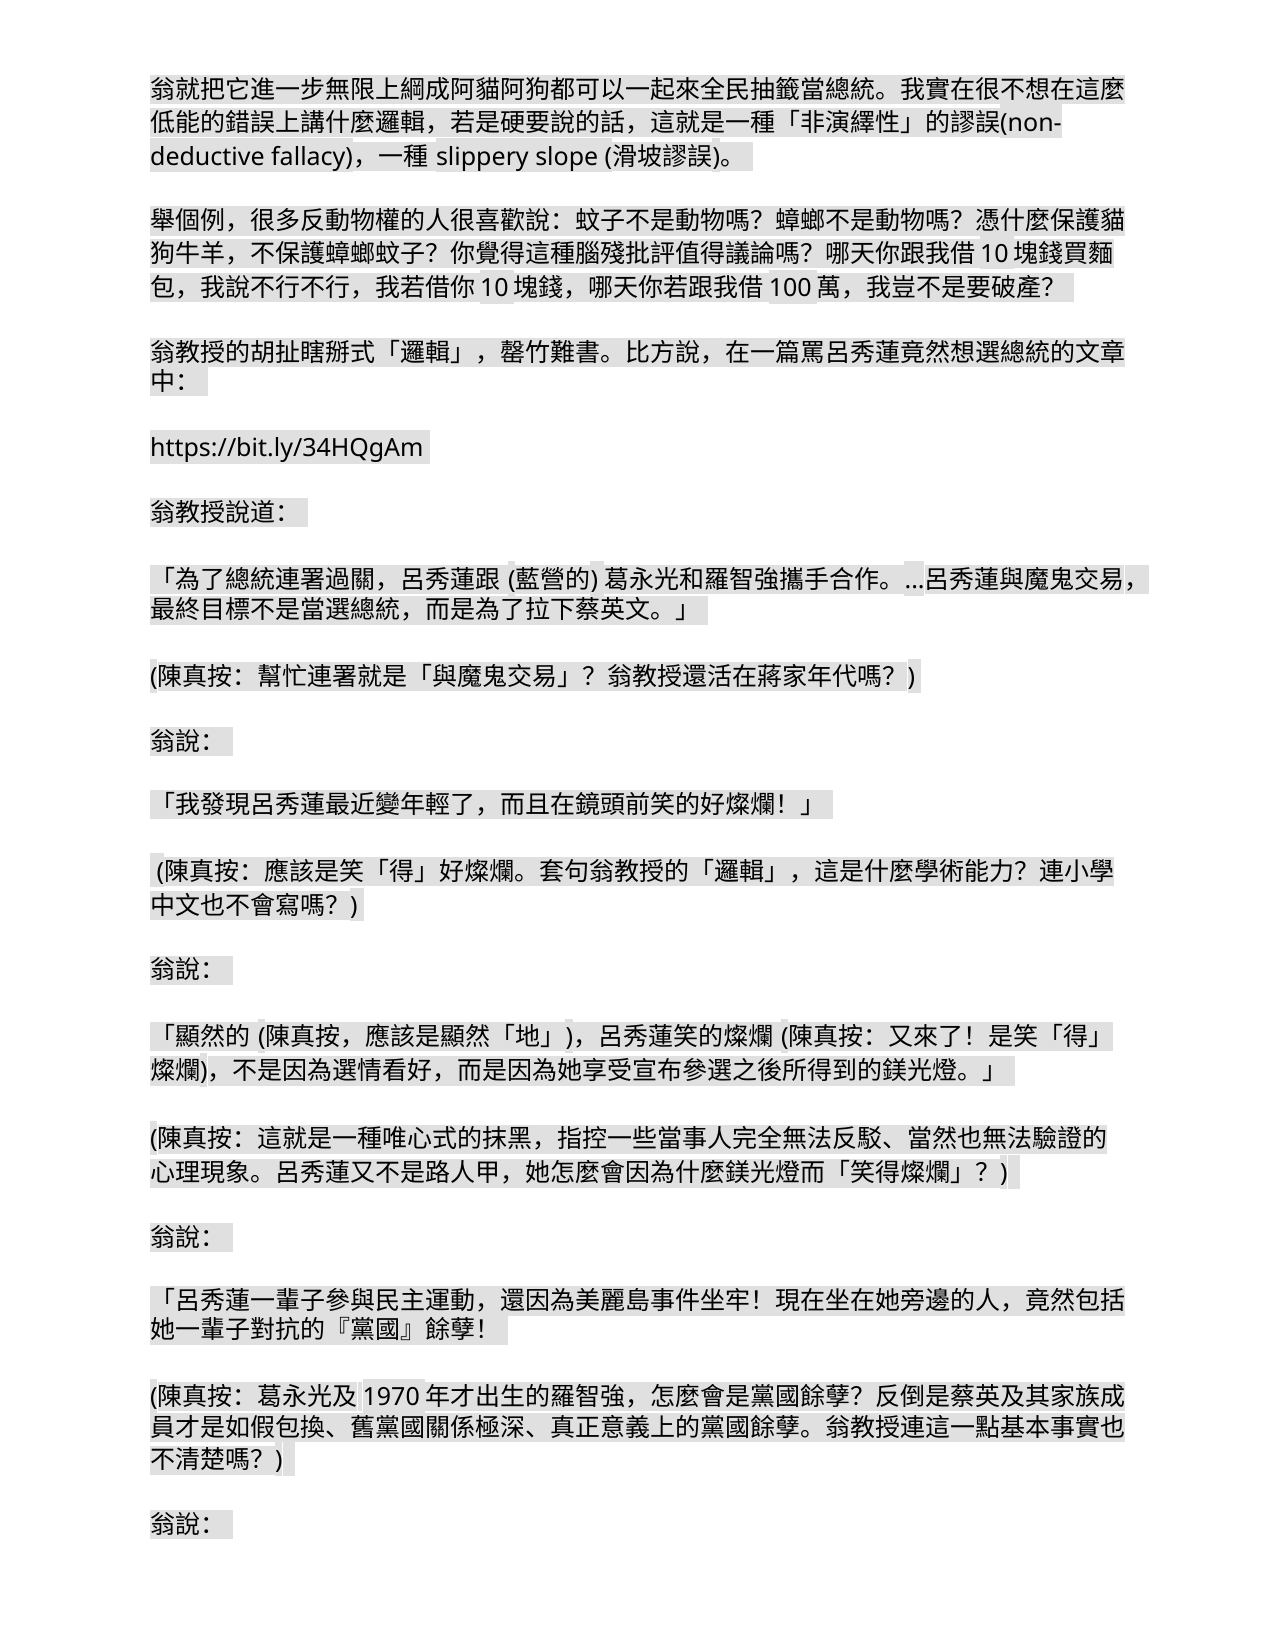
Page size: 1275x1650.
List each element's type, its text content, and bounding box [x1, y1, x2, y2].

text 卡韓政變 (192)：瞧！翁達瑞這個教授！ 陳真 2019.11.09. 誰是翁達瑞？不知道。他的一些文章末尾作者介紹寫著「北美知名商學教授」。可我從未聽聞，算我孤陋寡聞吧。 寫這種反駁文章很煩，因為瑣碎且枝節，更重要的還是那句老話：你很難反駁一大團缺乏實質認知意義的修辭，你更不可能反駁胡言亂語，同時也很難反駁一種根深蒂固的低能偏見，就比方說你很難反駁一個相信地下電台大力神仙丸的人之根深蒂固的信念，除非他從頭接受教育，人生重新走一回；要不就是他得透過某種同樣與認知無關之「信心」，「願意」拋棄成見，「願意」相信你所言。 這樣一種「幾乎不可能反駁」的困境，意味著所謂溝通，不管是哪一種溝通--理性上的、美學的、道德的、情感的、經驗的...等等等，其實都有著某種極限；這樣一種極限，就算不是範疇上的 (categorical)，至少也是本質上的。 剛剛看到翁教授底下這篇文章「瞧，廖達琪這個教授！」： https://bit.ly/33wF892 他針對廖達琪教授個人羞辱了一遍，說她「花錢買論文」，說她「缺乏邏輯訓練」，說她連當學生的資格都沒有，說她七十多篇國內外論文「琳瑯滿目的著作」全「都不值錢」，說她這樣那樣，非常難聽。問題是，翁教授自己卻又表明不是念政治學，無法評價廖教授的「學術貢獻」；既然無法評價，又如何可能論斷一個人「琳瑯滿目的著作」全「都不值錢」？這不是鬼扯蛋嗎？這擺明了這並不是一種理性評價，而是一種羞辱與抹黑。 羞辱一個人有兩種方法，一理性，二修辭。絕大多數人採用後者，翁教授更是不例外，問題是，他卻假扮成前者，假裝訴諸理性，連「邏輯」都搬出來了。翁教授羞辱廖教授缺乏「邏輯訓練」，但我看不出廖有何邏輯問題。然而，翁教授的「邏輯」能力卻很顯然令人難以恭維。套句翁教授罵廖教授的話：我的學生如果說理能力如此差勁，我真的會想去撞牆，更不用說什麼邏輯了。翁教授所談的東西，只是如此簡單的一些事，何必裝模作樣講什麼邏輯？ 翁是這麼寫的： 「韓國瑜國政顧問團的召集人之一，中山大學政治研究所教授廖達琪...為韓國瑜辯護。廖達琪盛裝上電視，講到激動處身體前後搖晃，雙手還上下左右揮舞。」 (陳真按：這樣一種羞辱方式很低級不是嗎？旁人難道不也可以用同樣的方式來羞辱翁先生？) 翁還說： 「廖達琪擁有美國名校的 (博士) 學位，但她不是我的博士生，因為我的學生會有邏輯訓練與學術倫理，不可能像廖達琪一樣在電視上強詞奪理。」 翁接著說廖達琪「如何強詞奪」。翁說： 「學者為總統候選人助選，是基於知識良知與學術清譽，所以發言內容須根據事實並符合邏輯。...廖達琪宣稱總統職位不重要，不該管那麼多事，不需要知道那麼多事，行政院才是重要機關。這些說詞完全背離事實！總統可以把內政授權行政院長，但國防外交不得假手他人。在台灣的憲政體制，總統並不是虛位元首！ 廖達琪為何如此強詞奪理呢？或許她心虛，因為韓國瑜的能力普受外界質疑。...廖達琪只好扭曲事實，宣稱總統不該管那麼多事，不需要知道那麼多事！如果廖達琪知道韓國瑜懂的不多，...基於學術良知，廖達琪應該拒絕為韓國瑜背書。令人不解的是，廖達琪卻用『削足適履』的邏輯，暗示『懂的不多』的候選人，剛好適合『不該管那麼多事』的總統職位。如果廖達琪這個邏輯正確，那總統根本就不用選了。我們乾脆修憲，來個『全民總統大抽籤』！被抽中的總統不該管那麼多事，可以整天打牌抱女人，過著喝酒打屁的快樂日子！這真的是我們要的總統嗎？當然不是！廖達琪在電視上的說詞，既違反事實，也不符邏輯！」 大家看完這樣一些文字，應該很想去撞牆吧！一個人蠢沒關係，可怕的是，蠢蛋卻以為自己很聰明。 翁先生的思考方式基本上是這樣： 先獨斷地一口咬定韓國瑜「什麼都不懂」，然後再把韓國瑜進一步抹黑一番，說他「整天打牌抱女人，喝酒打屁」(陳真按：這當然完全不是事實。但我們倒是可以說蔡英文及其家族忙著四處炒地皮)，於是，凡是支持韓國瑜的讀書人就很可能「缺乏學術良知」，然後就從廖達琪教授的論文中尋找哪裏少加個複數s，哪裏時態應是過去式，或是哪裏少加了一個定冠詞 "the" 等等文法問題上，進一步無限上綱，抹黑廖達琪不學無術、泯滅學術良知云云。 可我很納悶，依翁教授低能到爆的發言水平，他的論文要不要攤開來給大家看？我相信，錯誤與荒謬之處，恐怕只會更多而非更少。這樣一種低能的抹黑伎倆實在很低級很幼稚不是嗎？這就好像我們輕易可以在任何一個人的言行或寫作中，挑出一些問題或失言，然後開始無限上綱說：「你看你看！這也叫做學者？這樣一種醫生！還有醫德嗎？讀過書嗎？」 網路世界，幾乎全是這樣一種為抹黑而抹黑的修辭伎倆。翁教授顯然也不例外，但他口頭上卻邏輯邏輯邏輯個不停，彷彿充滿理性。他是以為大家都是腦殘嗎？ 至於台灣究竟是總統制或內閣制或雙首長制，沒有人搞得清楚。黨外時期，常有人開玩笑說，蔣經國當行政院長就是內閣制，蔣經國當總統就是總統制。黨外及早期民進黨，可能是因為認為不可能當總統，所以大力鼓吹總統應虛位化，實施內閣制。可是，當綠營自己一旦掌權，卻反而趕緊擴大總統實權，至於過去不斷鼓吹的內閣制就從此管他娘了。 也就是說，廖達琪的說法，你可以不認同其觀點，但她一點也沒有任何所謂「不符事實」或「不合邏輯」之處。台灣的憲政體制，事實上就是如此具有「彈性」。你看，蔡英文為了拉攏蘇貞昌，不就讓他擁有比過往行政院長更多的權力？ 反倒是翁教授才有一堆邏輯謬誤。比方說，人家廖教授只是說總統職位不需「懂很多」，翁就把它進一步無限上綱成阿貓阿狗都可以一起來全民抽籤當總統。我實在很不想在這麼低能的錯誤上講什麼邏輯，若是硬要說的話，這就是一種「非演繹性」的謬誤(non-deductive fallacy)，一種 slippery slope (滑坡謬誤)。 舉個例，很多反動物權的人很喜歡說：蚊子不是動物嗎？蟑螂不是動物嗎？憑什麼保護貓狗牛羊，不保護蟑螂蚊子？你覺得這種腦殘批評值得議論嗎？哪天你跟我借10塊錢買麵包，我說不行不行，我若借你10塊錢，哪天你若跟我借100萬，我豈不是要破產？ 翁教授的胡扯瞎掰式「邏輯」，罄竹難書。比方說，在一篇罵呂秀蓮竟然想選總統的文章中： https://bit.ly/34HQgAm 翁教授說道： 「為了總統連署過關，呂秀蓮跟 (藍營的) 葛永光和羅智強攜手合作。...呂秀蓮與魔鬼交易，最終目標不是當選總統，而是為了拉下蔡英文。」 (陳真按：幫忙連署就是「與魔鬼交易」？翁教授還活在蔣家年代嗎？) 翁說： 「我發現呂秀蓮最近變年輕了，而且在鏡頭前笑的好燦爛！」 (陳真按：應該是笑「得」好燦爛。套句翁教授的「邏輯」，這是什麼學術能力？連小學中文也不會寫嗎？) 翁說： 「顯然的 (陳真按，應該是顯然「地」)，呂秀蓮笑的燦爛 (陳真按：又來了！是笑「得」燦爛)，不是因為選情看好，而是因為她享受宣布參選之後所得到的鎂光燈。」 (陳真按：這就是一種唯心式的抹黑，指控一些當事人完全無法反駁、當然也無法驗證的心理現象。呂秀蓮又不是路人甲，她怎麼會因為什麼鎂光燈而「笑得燦爛」？) 翁說： 「呂秀蓮一輩子參與民主運動，還因為美麗島事件坐牢！現在坐在她旁邊的人，竟然包括她一輩子對抗的『黨國』餘孽！ (陳真按：葛永光及1970年才出生的羅智強，怎麼會是黨國餘孽？反倒是蔡英及其家族成員才是如假包換、舊黨國關係極深、真正意義上的黨國餘孽。翁教授連這一點基本事實也不清楚嗎？) 翁說： 「為何呂秀蓮要拉下蔡英文呢？根據呂秀蓮自己的說法...是因為她『痛恨當權派收割民主成果！』...我用白話文來翻譯這句話：『一樣是未婚女性，為什麼坐牢的是呂秀蓮，當選總統的卻是蔡英文！』從『痛恨當權派收割民主成果』這句話，我們才知道，一輩子倡導『女性主義』的呂秀蓮，也逃不過『女人為難女人』的魔咒。」 (陳真按：真是很會瞎掰抹黑，居然能扯到女人之間的內心嫉妒。我真不敢相信我的眼睛。怎麼會有人寫文章這麼低能低級，卻又教訓別人要懂得說理。) 翁說： 「蔡英文以一介女流當選總統。這是所有女性主義者的集體成就，但呂秀蓮卻選擇『女人為難女人』 ！從『痛恨當權派收割民主成果』這句話，我們也才知道，一輩子投入『民主運動』的呂秀蓮，原來『民主素養』 如此低落！更荒謬的是，呂秀蓮把參與民主運動，當成出任總統的先決條件。」 (陳真按：這就是睜眼說瞎話，故意扭曲栽贓，真的很可恥。) 翁說： 「換句話說，(呂秀蓮認為)，沒有參與民主運動，就沒有資格享受民主成果。如果呂秀蓮的說法成真，等美麗島世代全數凋零後，台灣就沒人有資格出任總統了。從今以後，所有台灣總統都是民主成果的『收割者』，也因此要被呂秀蓮『痛恨』！呂秀蓮此次參選總統，已在台灣民主運動史上樹立一個『晚節不保』的典範。」 各位看完這樣一些腦殘文字，不知心中做何感想？很想撞牆對不對？呂秀蓮幾時說過那樣一些話？為何要如此栽贓？當我們說「某些賊竊取了某種東西」，意思居然變成「大家都是賊」！翁教授的理解能力真是低能到爆炸！但我不相信會有人蠢到這種地步。也就是說，這一切其實都只是一種修辭，一種刻意的扭曲與抹黑，而無絲毫理性成份。 [150, 75, 1125, 1573]
